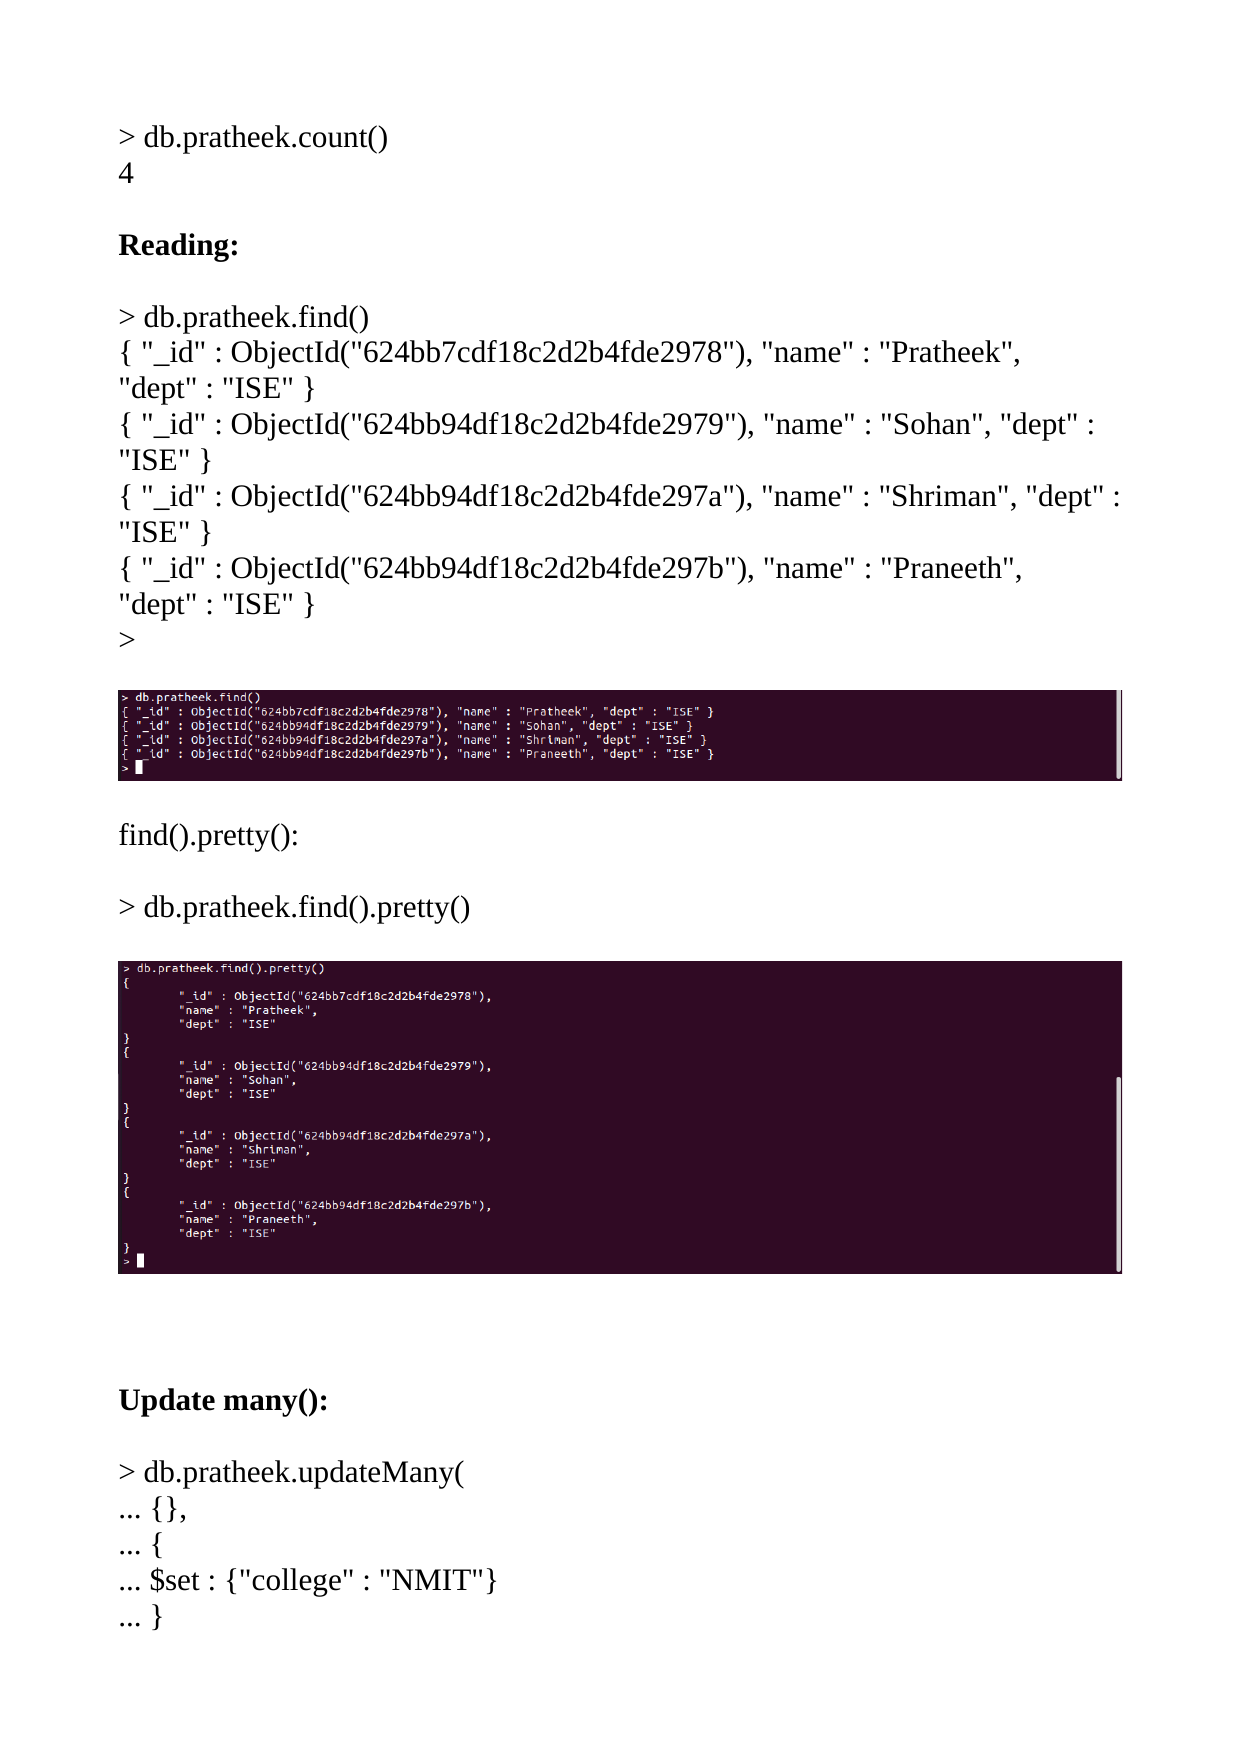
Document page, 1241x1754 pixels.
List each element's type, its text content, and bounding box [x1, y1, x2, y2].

text > db.pratheek.find().pretty() [118, 888, 1122, 924]
text > db.pratheek.count() [118, 118, 1122, 154]
text 4 [118, 154, 1122, 190]
text Reading: [118, 226, 1122, 262]
picture [118, 961, 1123, 1274]
picture [118, 690, 1123, 781]
text { "_id" : ObjectId("624bb7cdf18c2d2b4fde2978"), "name" : "Pratheek", "dept" : "ISE" } [118, 334, 1122, 406]
text ... {}, [118, 1489, 1122, 1525]
text > db.pratheek.find() [118, 298, 1122, 334]
text ... } [118, 1597, 1122, 1633]
text Update many(): [118, 1381, 1122, 1417]
text find().pretty(): [118, 816, 1122, 852]
text { "_id" : ObjectId("624bb94df18c2d2b4fde297b"), "name" : "Praneeth", "dept" : "ISE" } [118, 549, 1122, 621]
text ... $set : {"college" : "NMIT"} [118, 1561, 1122, 1597]
text > db.pratheek.updateMany( [118, 1453, 1122, 1489]
text { "_id" : ObjectId("624bb94df18c2d2b4fde2979"), "name" : "Sohan", "dept" : "ISE" } [118, 406, 1122, 477]
text > [118, 621, 1122, 657]
text ... { [118, 1525, 1122, 1561]
text { "_id" : ObjectId("624bb94df18c2d2b4fde297a"), "name" : "Shriman", "dept" : "ISE" } [118, 477, 1122, 549]
